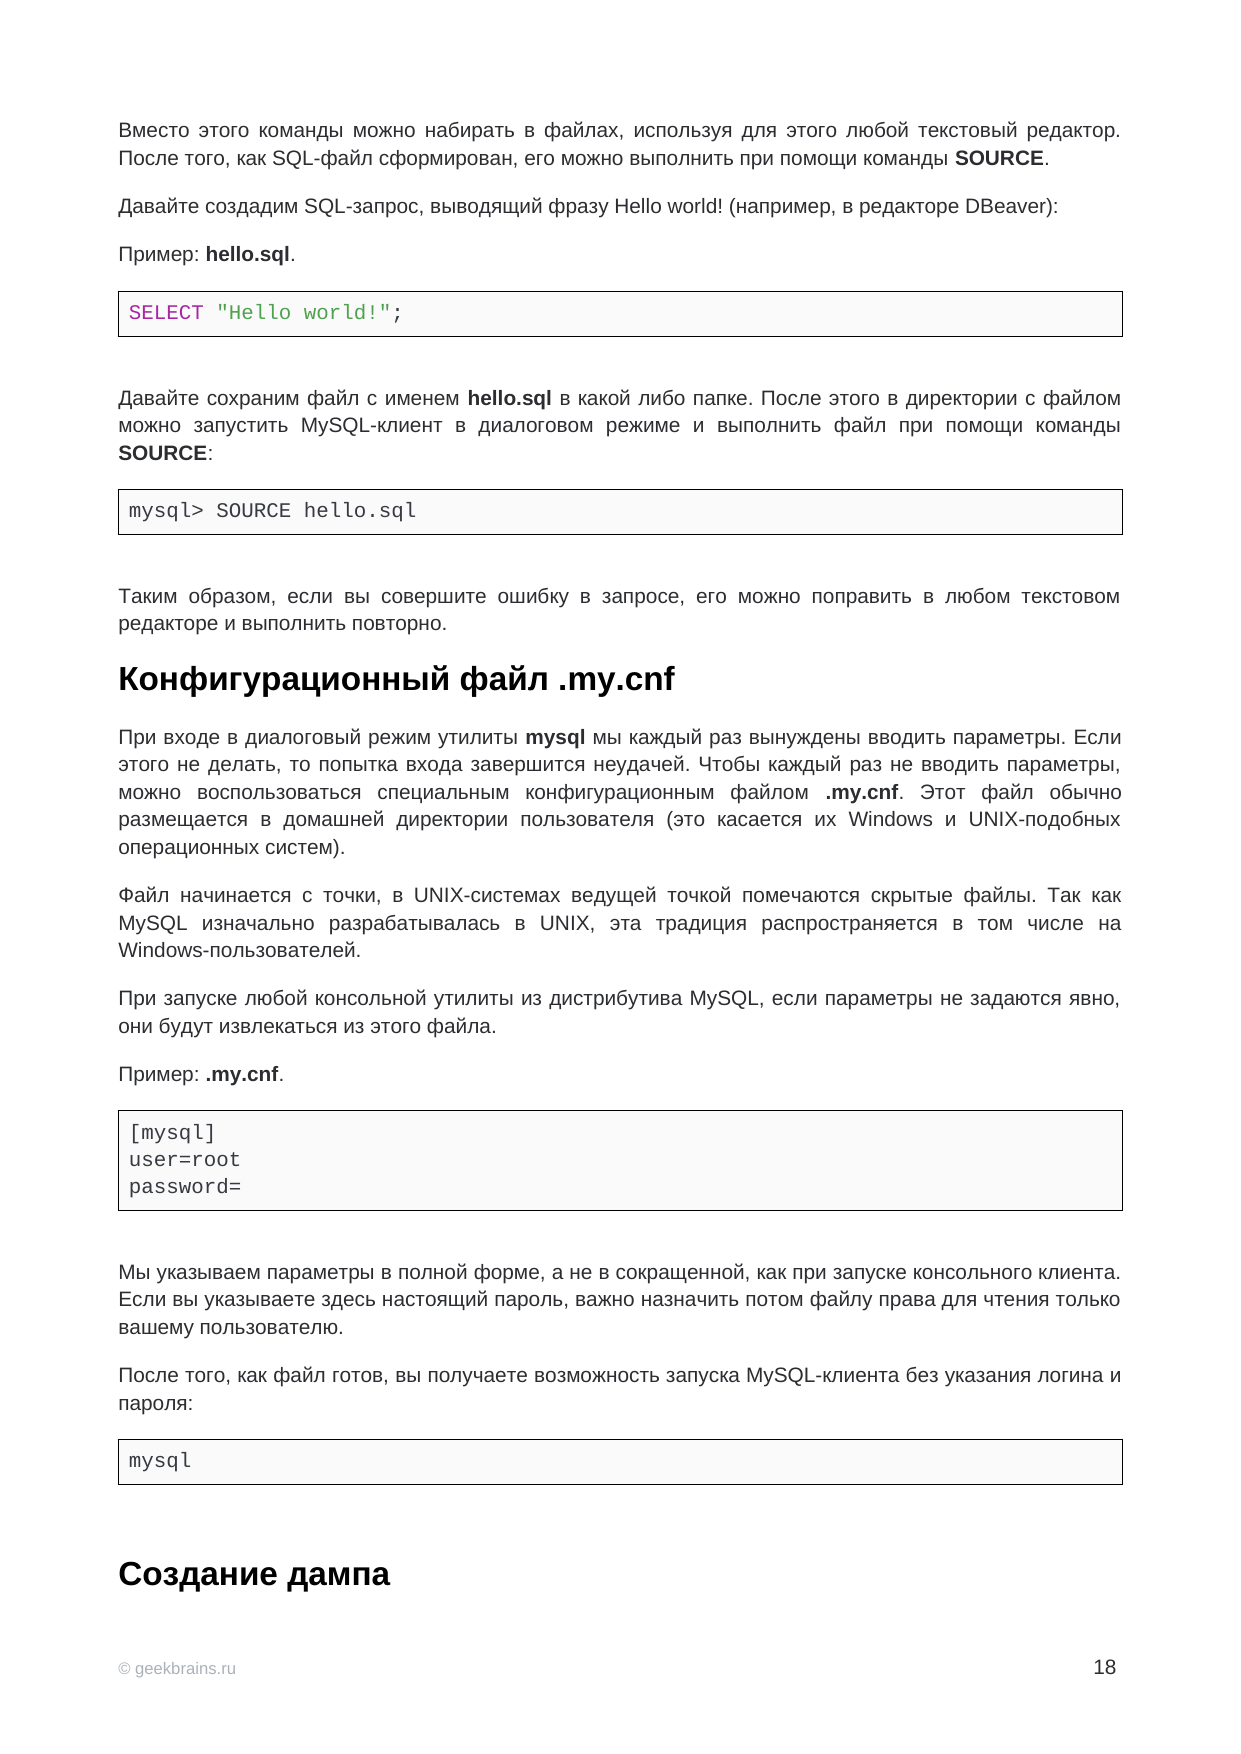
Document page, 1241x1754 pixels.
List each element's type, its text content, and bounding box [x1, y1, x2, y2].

text Таким образом, если вы совершите ошибку в запросе, его можно поправить в любом текстовом редакторе и выполнить повторно. [118, 556, 1122, 635]
text После того, как файл готов, вы получаете возможность запуска MySQL-клиента без указания логина и пароля: [118, 1363, 1122, 1414]
text Мы указываем параметры в полной форме, а не в сокращенной, как при запуске консольного клиента. Если вы указываете здесь настоящий пароль, важно назначить потом файлу права для чтения только вашему пользователю. [118, 1232, 1122, 1338]
text Конфигурационный файл .my.cnf [118, 659, 1122, 698]
text Давайте сохраним файл с именем hello.sql в какой либо папке. После этого в директории с файлом можно запустить MySQL-клиент в диалоговом режиме и выполнить файл при помощи команды SOURCE: [118, 358, 1122, 464]
text Файл начинается с точки, в UNIX-системах ведущей точкой помечаются скрытые файлы. Так как MySQL изначально разрабатывалась в UNIX, эта традиция распространяется в том числе на Windows-пользователей. [118, 883, 1122, 962]
table_header SELECT "Hello world!"; [119, 292, 1122, 336]
text Пример: hello.sql. [118, 242, 1122, 266]
text При входе в диалоговый режим утилиты mysql мы каждый раз вынуждены вводить параметры. Если этого не делать, то попытка входа завершится неудачей. Чтобы каждый раз не вводить параметры, можно воспользоваться специальным конфигурационным файлом .my.cnf. Этот файл обычно размещается в домашней директории пользователя (это касается их Windows и UNIX-подобных операционных систем). [118, 724, 1122, 858]
text При запуске любой консольной утилиты из дистрибутива MySQL, если параметры не задаются явно, они будут извлекаться из этого файла. [118, 986, 1122, 1038]
text Вместо этого команды можно набирать в файлах, используя для этого любой текстовый редактор. После того, как SQL-файл сформирован, его можно выполнить при помощи команды SOURCE. [118, 118, 1122, 169]
table_header mysql [119, 1440, 1122, 1484]
text Пример: .my.cnf. [118, 1062, 1122, 1086]
table_header [mysql] user=root password= [119, 1111, 1122, 1210]
table_header mysql> SOURCE hello.sql [119, 490, 1122, 534]
text Давайте создадим SQL-запрос, выводящий фразу Hello world! (например, в редакторе DBeaver): [118, 194, 1122, 218]
text Создание дампа [118, 1554, 1122, 1593]
